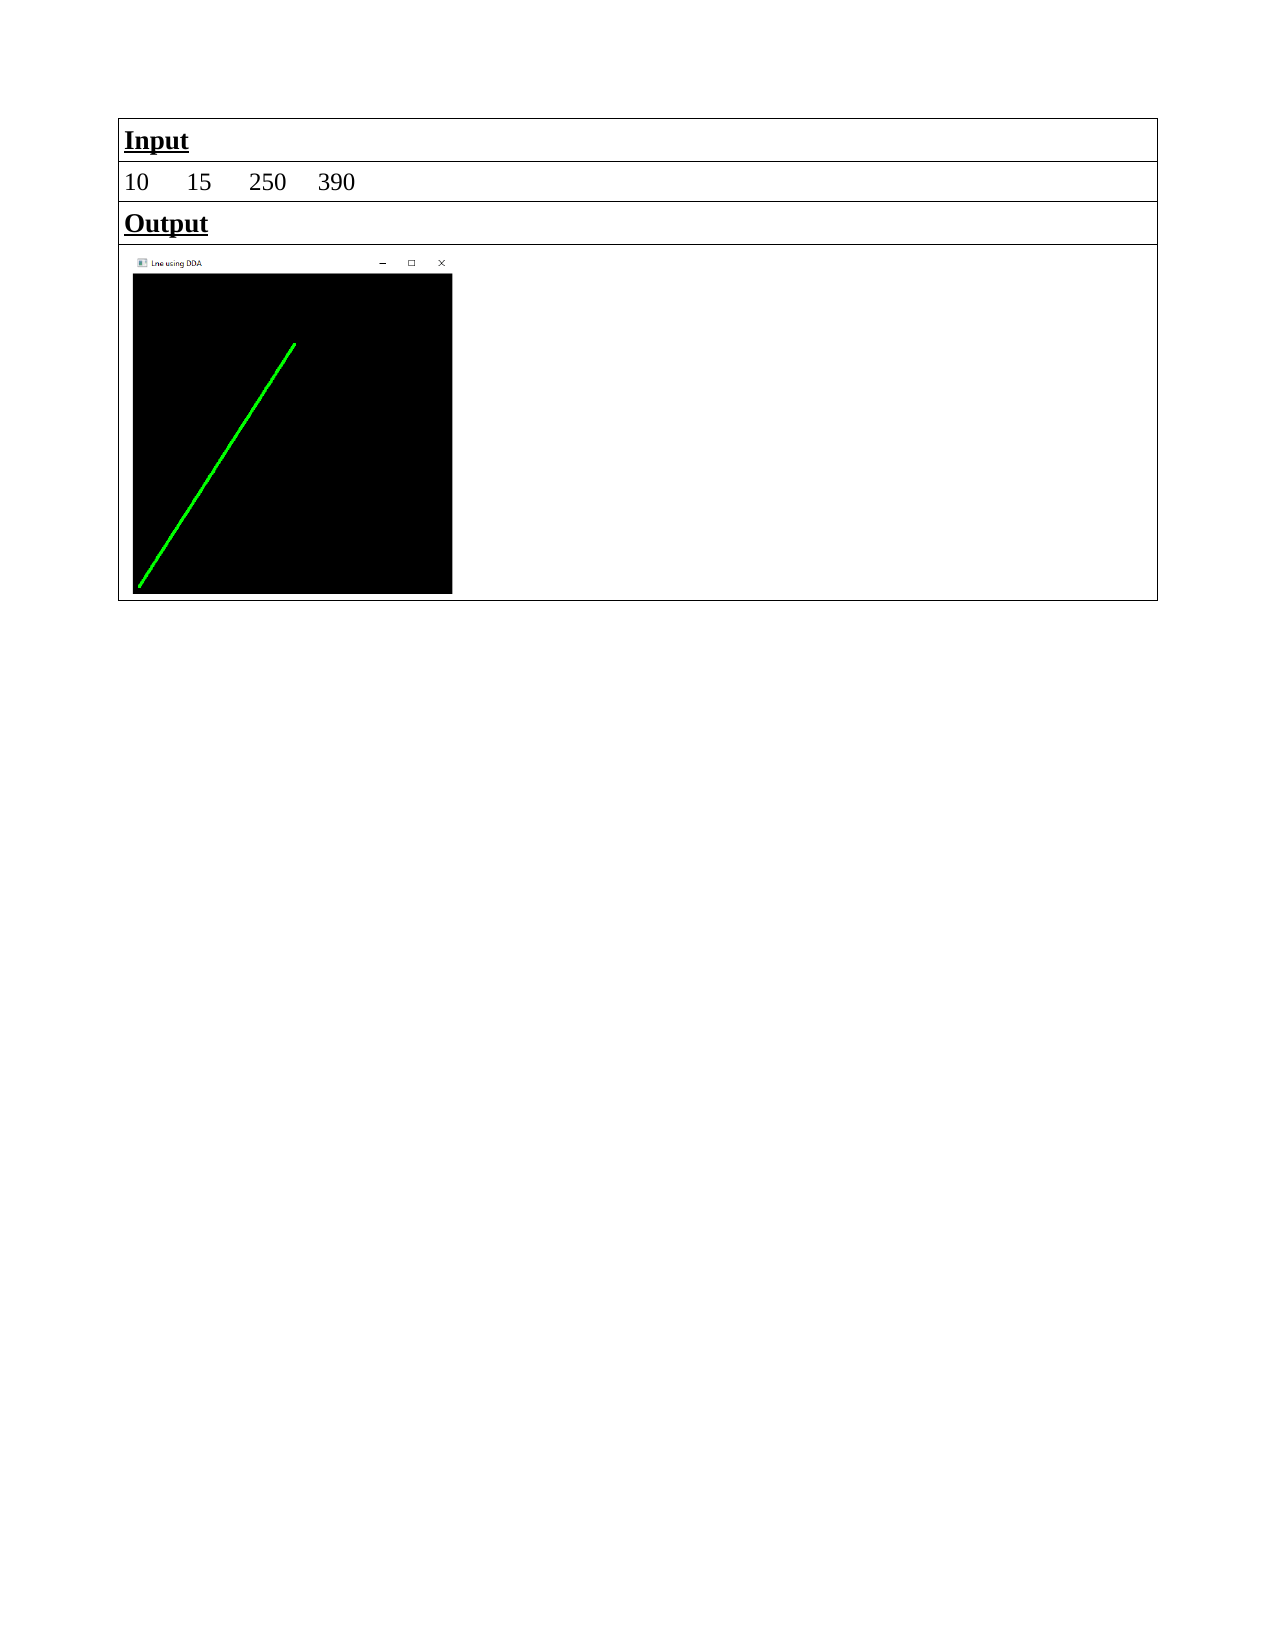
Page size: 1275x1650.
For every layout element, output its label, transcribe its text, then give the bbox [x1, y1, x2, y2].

table_cell [119, 245, 1157, 600]
picture [132, 255, 453, 594]
table_cell Output [119, 202, 1157, 244]
table_cell Input [119, 119, 1157, 161]
table_cell 10 15 250 390 [119, 162, 1157, 201]
